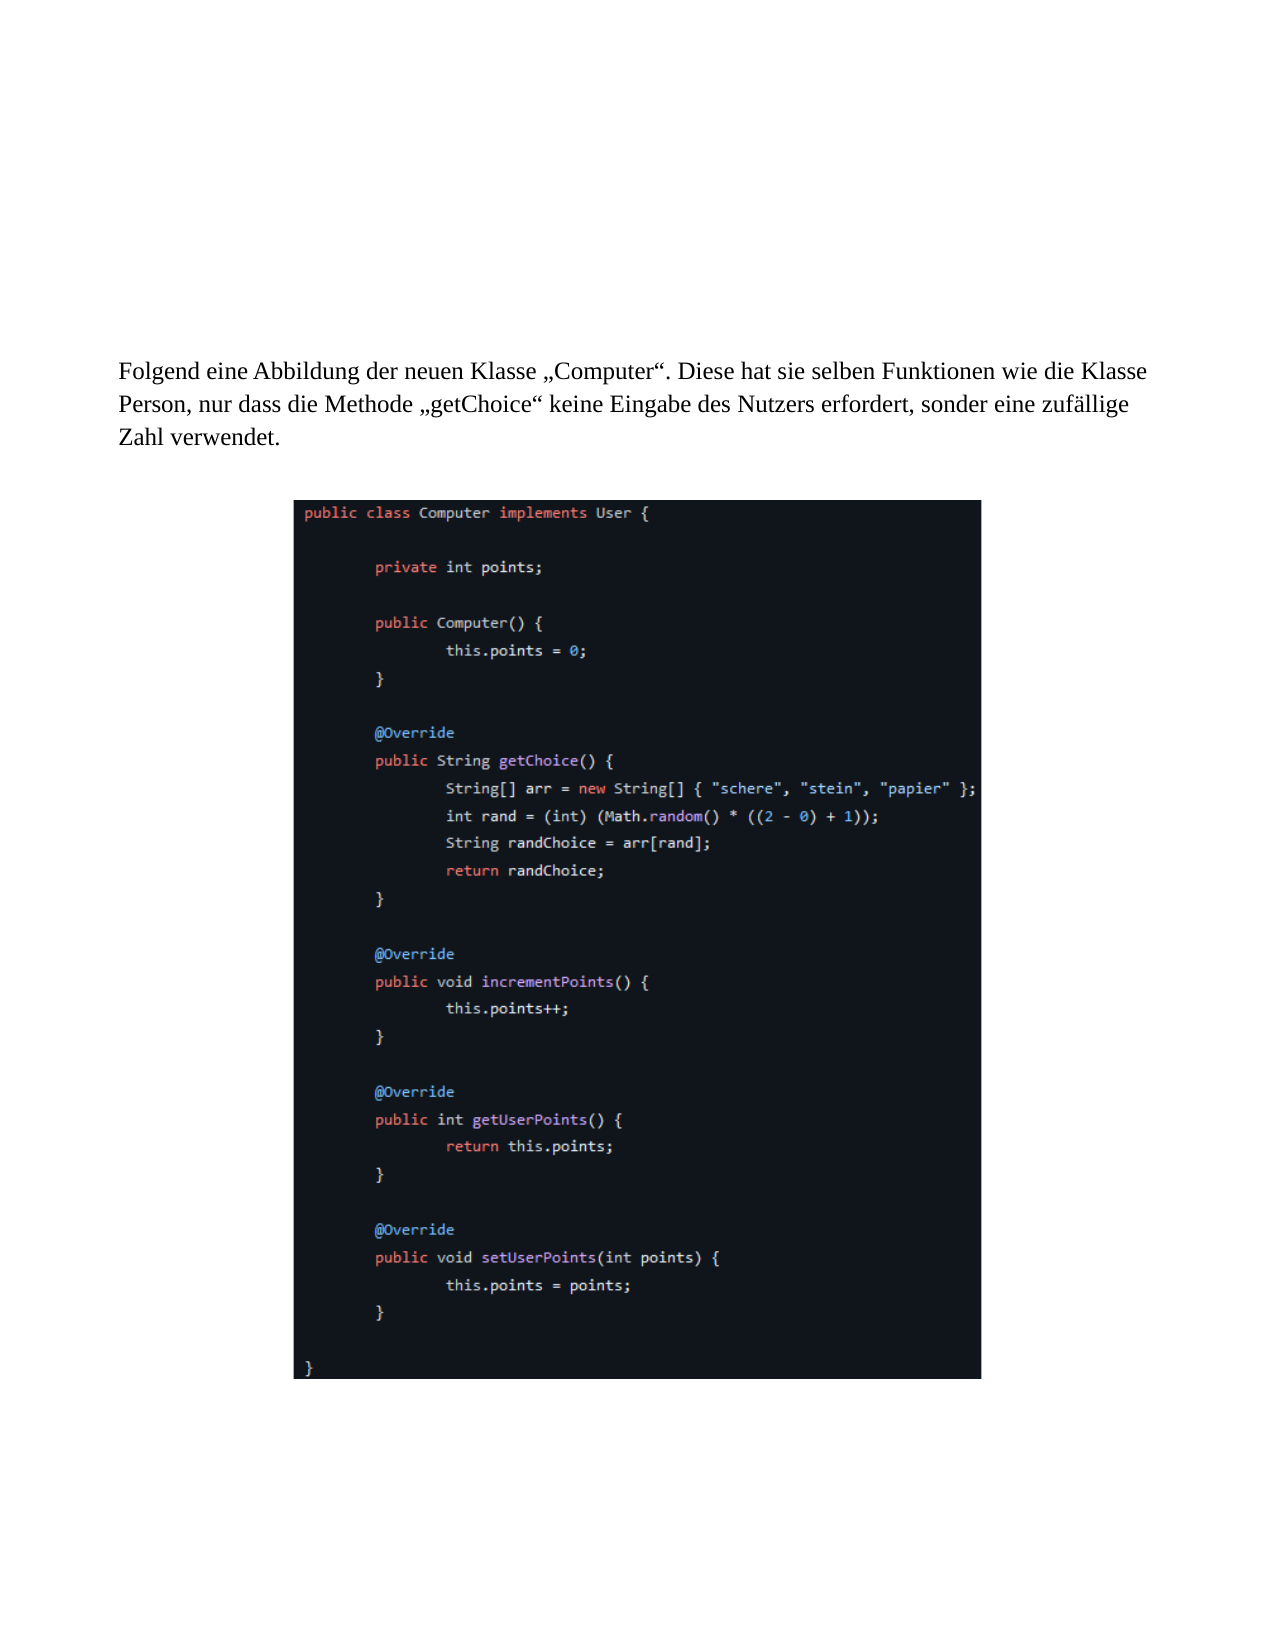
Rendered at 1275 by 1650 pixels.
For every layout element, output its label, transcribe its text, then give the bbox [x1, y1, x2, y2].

text Folgend eine Abbildung der neuen Klasse „Computer“. Diese hat sie selben Funktionen wie die Klasse Person, nur dass die Methode „getChoice“ keine Eingabe des Nutzers erfordert, sonder eine zufällige Zahl verwendet. [118, 356, 1157, 451]
picture [293, 500, 982, 1379]
